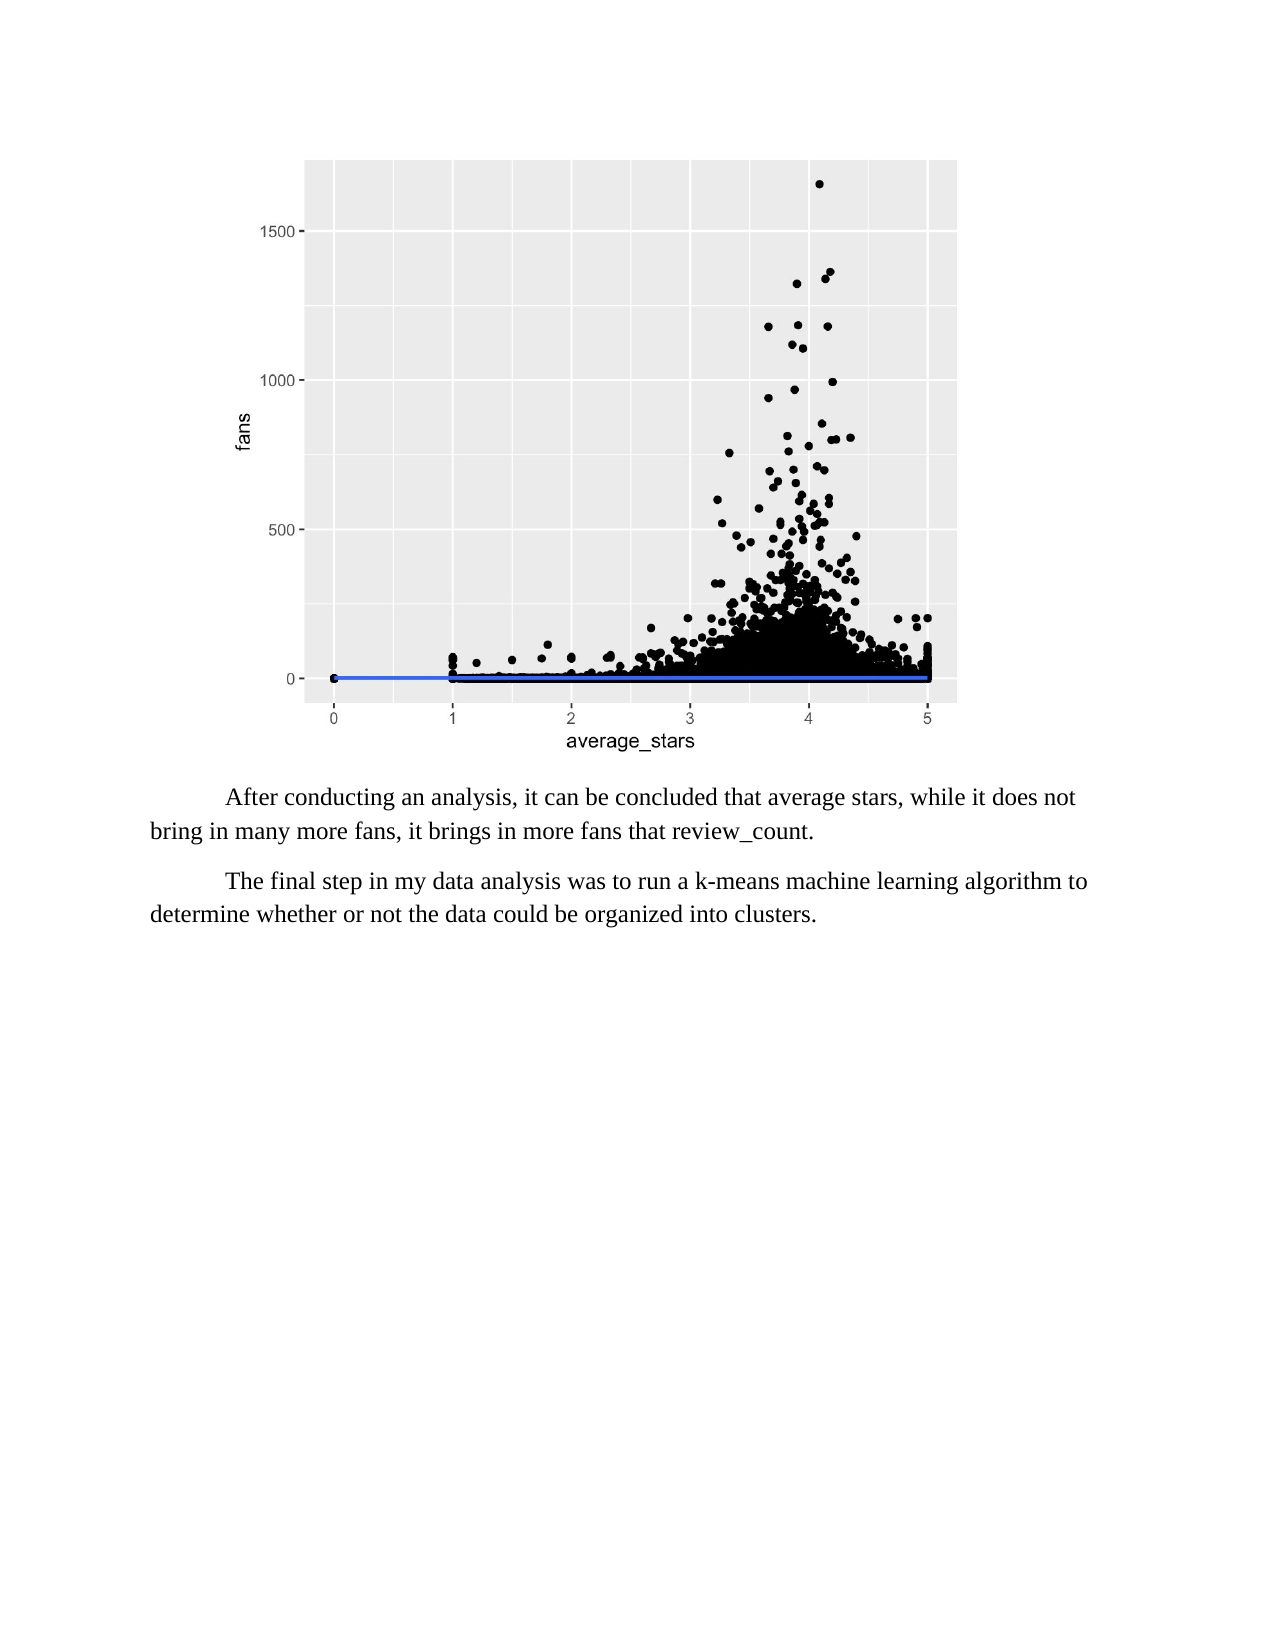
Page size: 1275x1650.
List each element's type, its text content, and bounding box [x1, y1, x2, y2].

text The final step in my data analysis was to run a k-means machine learning algorithm to determine whether or not the data could be organized into clusters. [150, 866, 1125, 928]
text After conducting an analysis, it can be concluded that average stars, while it does not bring in many more fans, it brings in more fans that review_count. [150, 782, 1125, 844]
